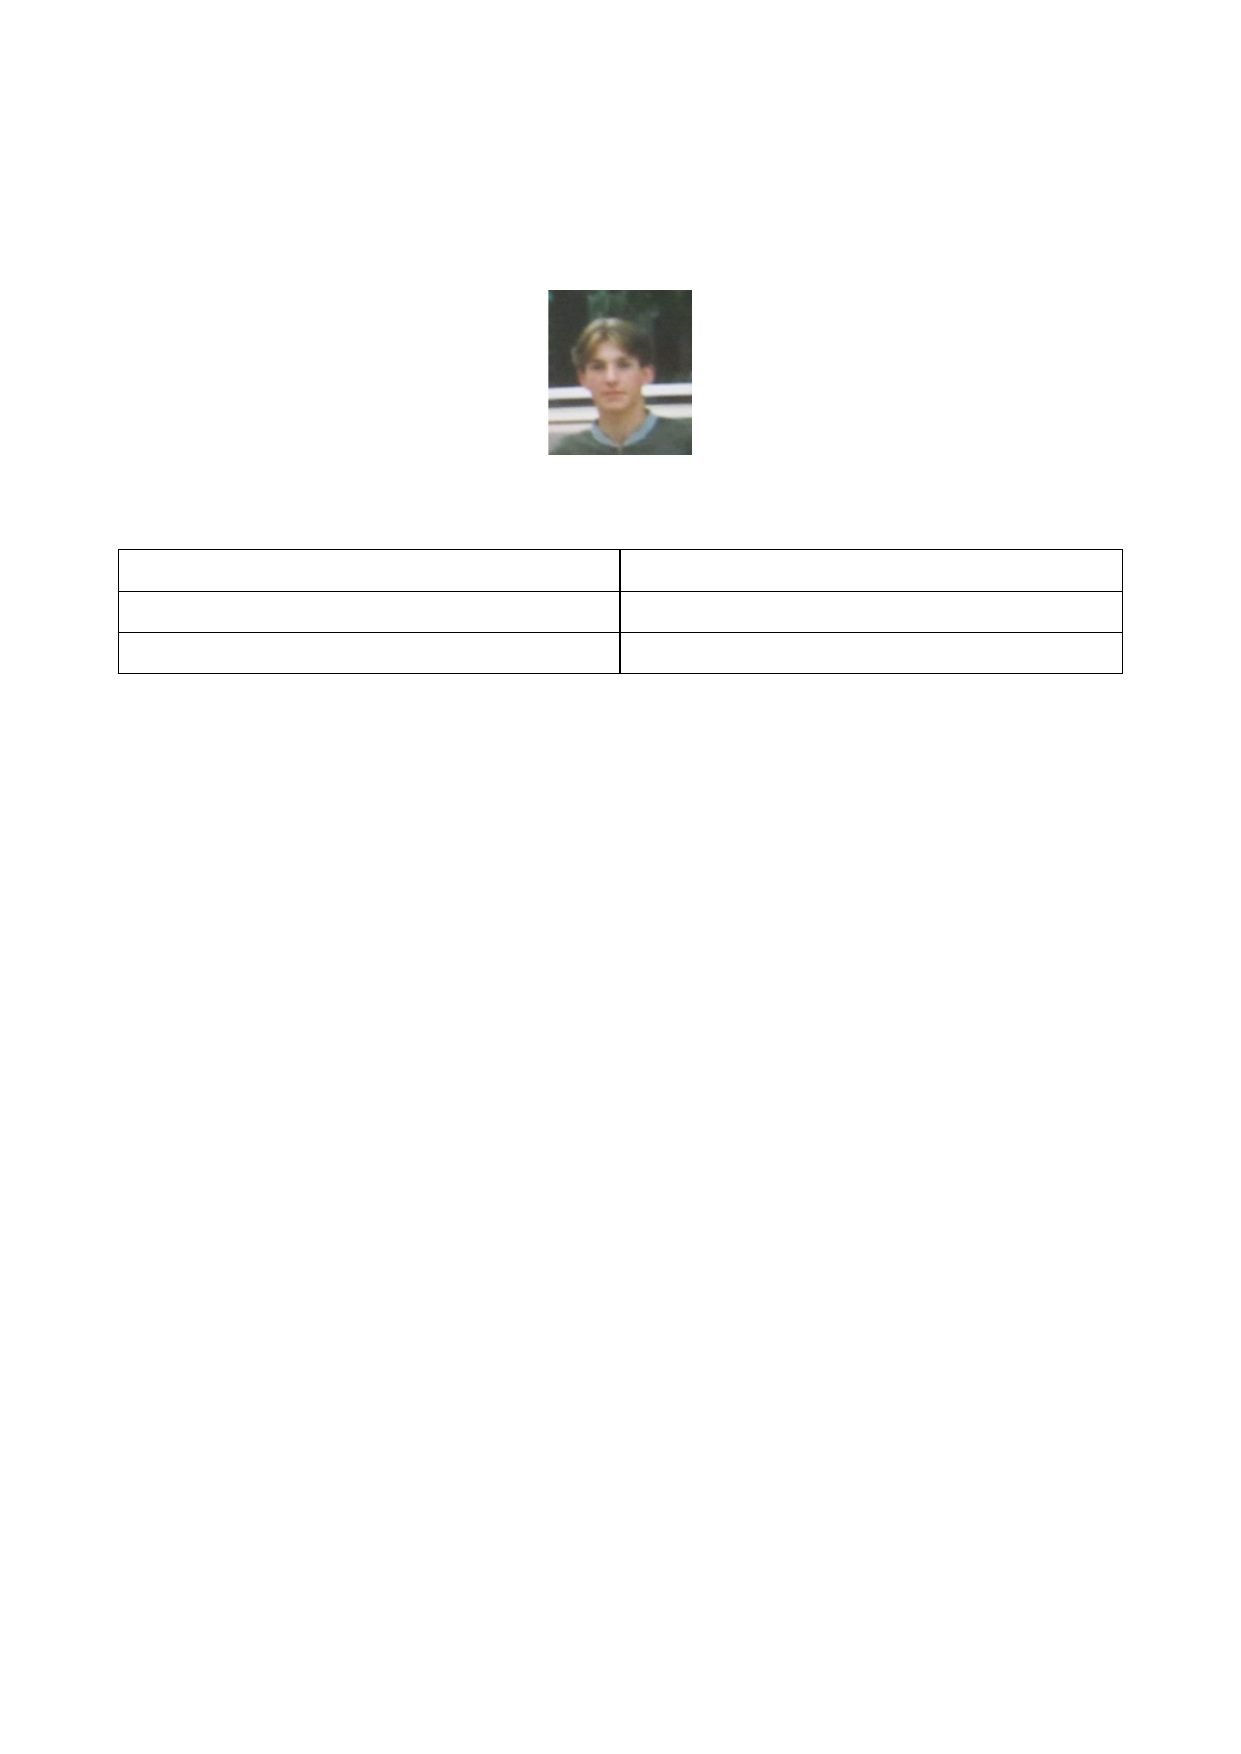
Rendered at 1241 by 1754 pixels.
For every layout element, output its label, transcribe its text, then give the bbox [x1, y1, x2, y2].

table_cell <$person.FirstName> [119, 592, 619, 632]
table_header [621, 550, 1122, 591]
table_cell [621, 633, 1122, 673]
text <@end> [118, 204, 1122, 233]
table_cell <$person.LastName> [621, 592, 1122, 632]
table_cell <@end> [119, 633, 619, 673]
text <@end> [118, 233, 1122, 262]
table_header <@for person people> [119, 550, 619, 591]
text <@if person.FirstName> [118, 147, 1122, 176]
picture [548, 290, 692, 455]
text <$person.FirstName> [118, 176, 1122, 204]
text <@for person people> [118, 118, 1122, 147]
